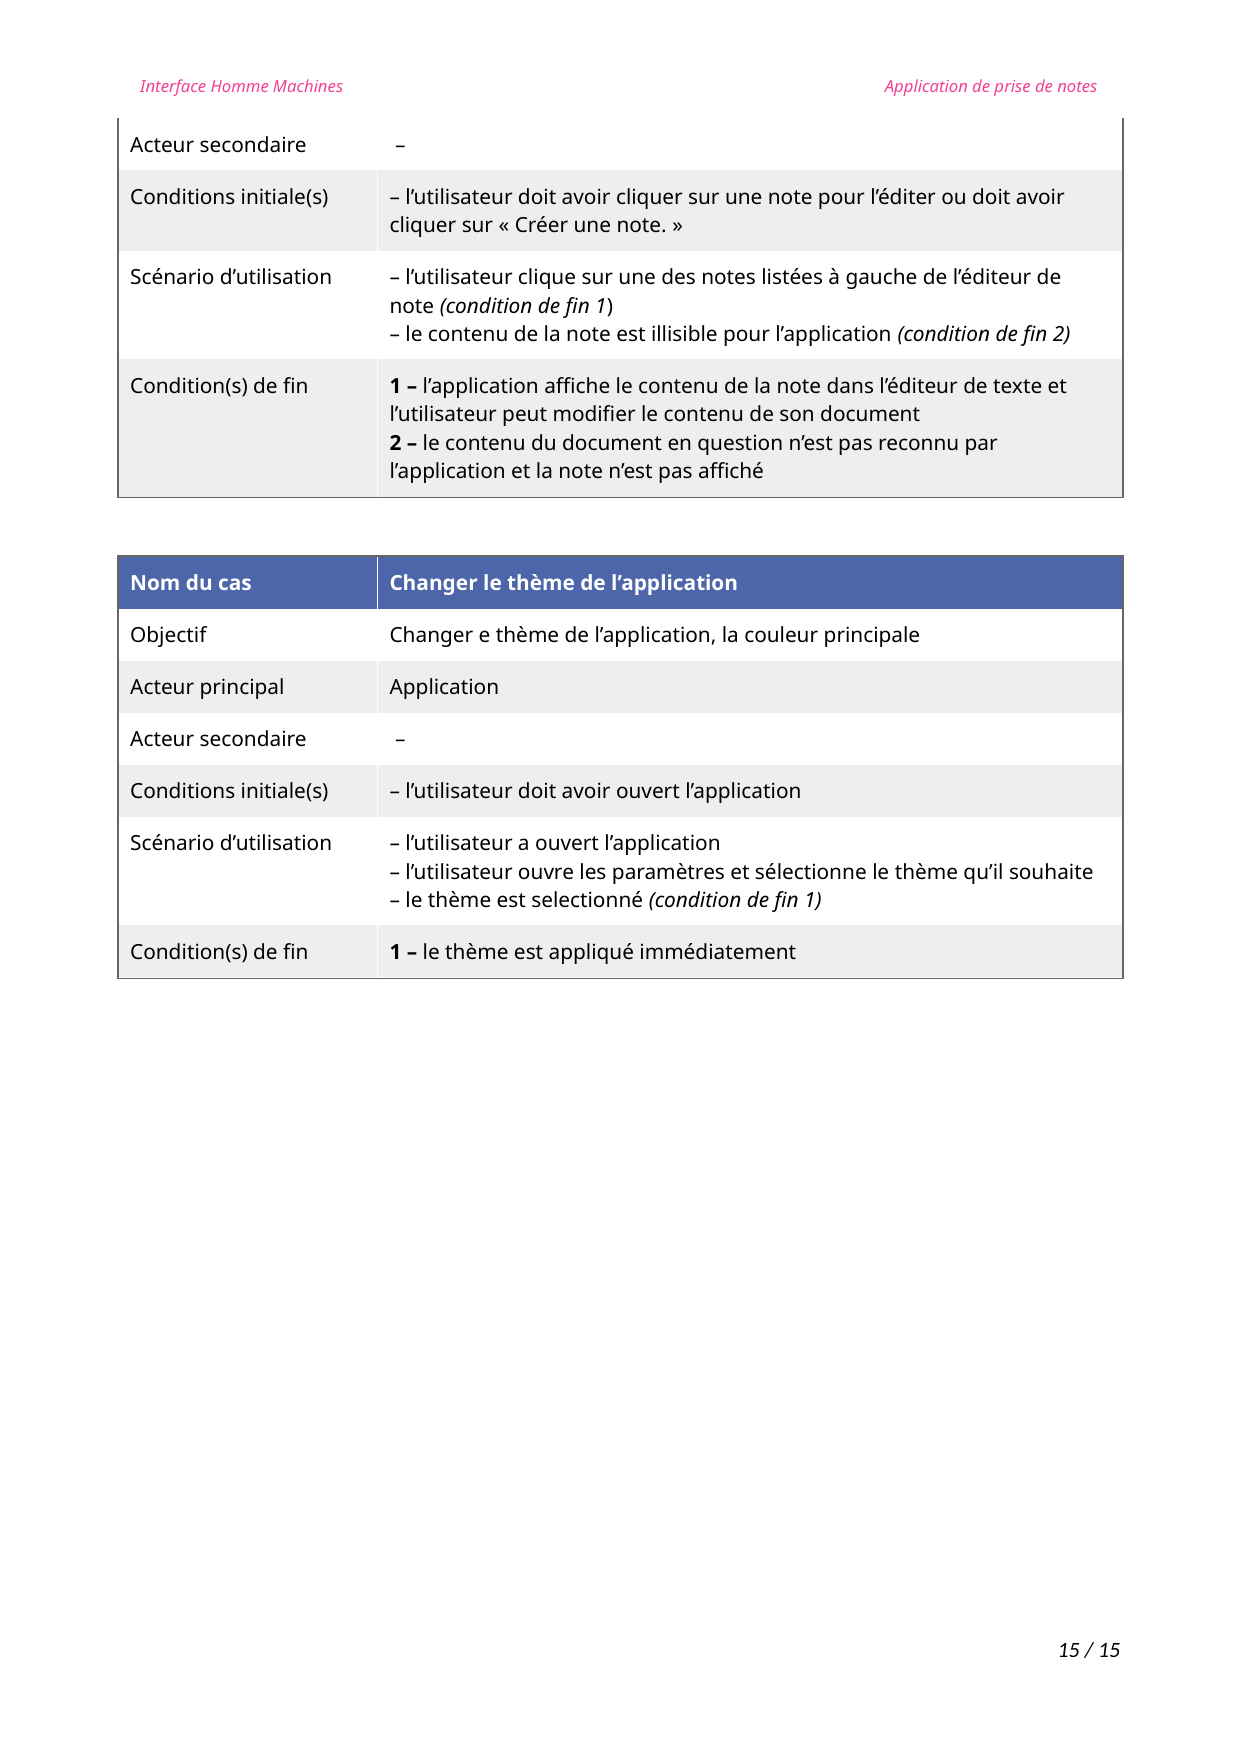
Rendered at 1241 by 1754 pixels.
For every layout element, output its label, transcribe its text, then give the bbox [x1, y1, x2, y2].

table_cell Conditions initiale(s) [119, 170, 377, 251]
table_cell Scénario d’utilisation [119, 251, 377, 359]
table_cell – l’utilisateur doit avoir cliquer sur une note pour l’éditer ou doit avoir cliquer sur « Créer une note. » [378, 170, 1122, 251]
table_header Nom du cas [119, 557, 377, 609]
table_cell – l’utilisateur clique sur une des notes listées à gauche de l’éditeur de note (condition de fin 1) – le contenu de la note est illisible pour l’application (condition de fin 2) [378, 251, 1122, 359]
table_cell 1 – le thème est appliqué immédiatement [378, 925, 1122, 977]
table_cell – [378, 118, 1122, 170]
table_cell – l’utilisateur a ouvert l’application – l’utilisateur ouvre les paramètres et sélectionne le thème qu’il souhaite – le thème est selectionné (condition de fin 1) [378, 817, 1122, 925]
table_cell Objectif [119, 609, 377, 661]
table_cell Condition(s) de fin [119, 925, 377, 977]
table_cell Scénario d’utilisation [119, 817, 377, 925]
table_header Changer le thème de l’application [378, 557, 1122, 609]
table_cell Changer e thème de l’application, la couleur principale [378, 609, 1122, 661]
table_cell 1 – l’application affiche le contenu de la note dans l’éditeur de texte et l’utilisateur peut modifier le contenu de son document 2 – le contenu du document en question n’est pas reconnu par l’application et la note n’est pas affiché [378, 359, 1122, 497]
table_cell Condition(s) de fin [119, 359, 377, 497]
table_cell Acteur principal [119, 661, 377, 713]
table_cell – l’utilisateur doit avoir ouvert l’application [378, 765, 1122, 817]
table_cell – [378, 713, 1122, 764]
table_cell Acteur secondaire [119, 118, 377, 170]
table_cell Acteur secondaire [119, 713, 377, 764]
table_cell Application [378, 661, 1122, 713]
table_cell Conditions initiale(s) [119, 765, 377, 817]
